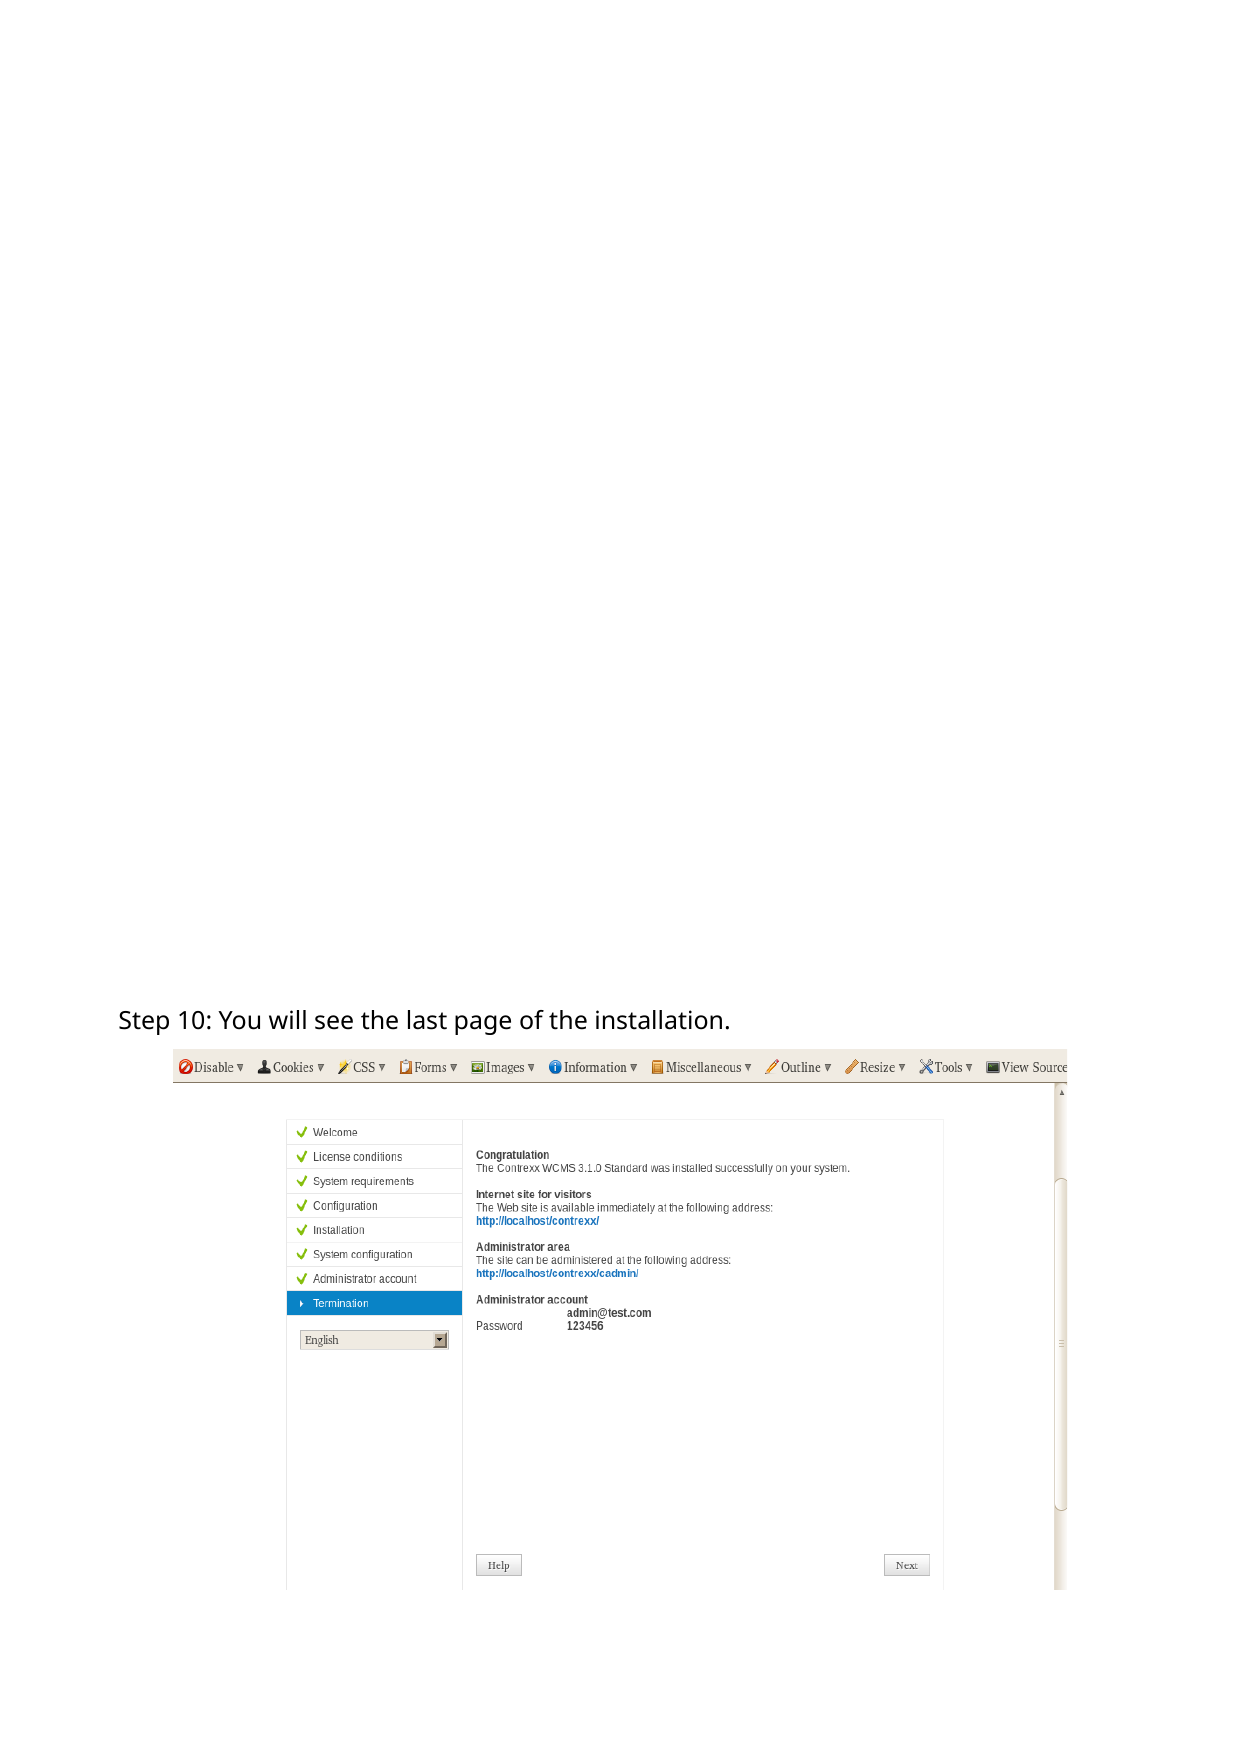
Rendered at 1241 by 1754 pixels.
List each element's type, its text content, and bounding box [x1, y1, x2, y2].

text Step 10: You will see the last page of the installation. [118, 1003, 1122, 1037]
picture [173, 1049, 1068, 1590]
